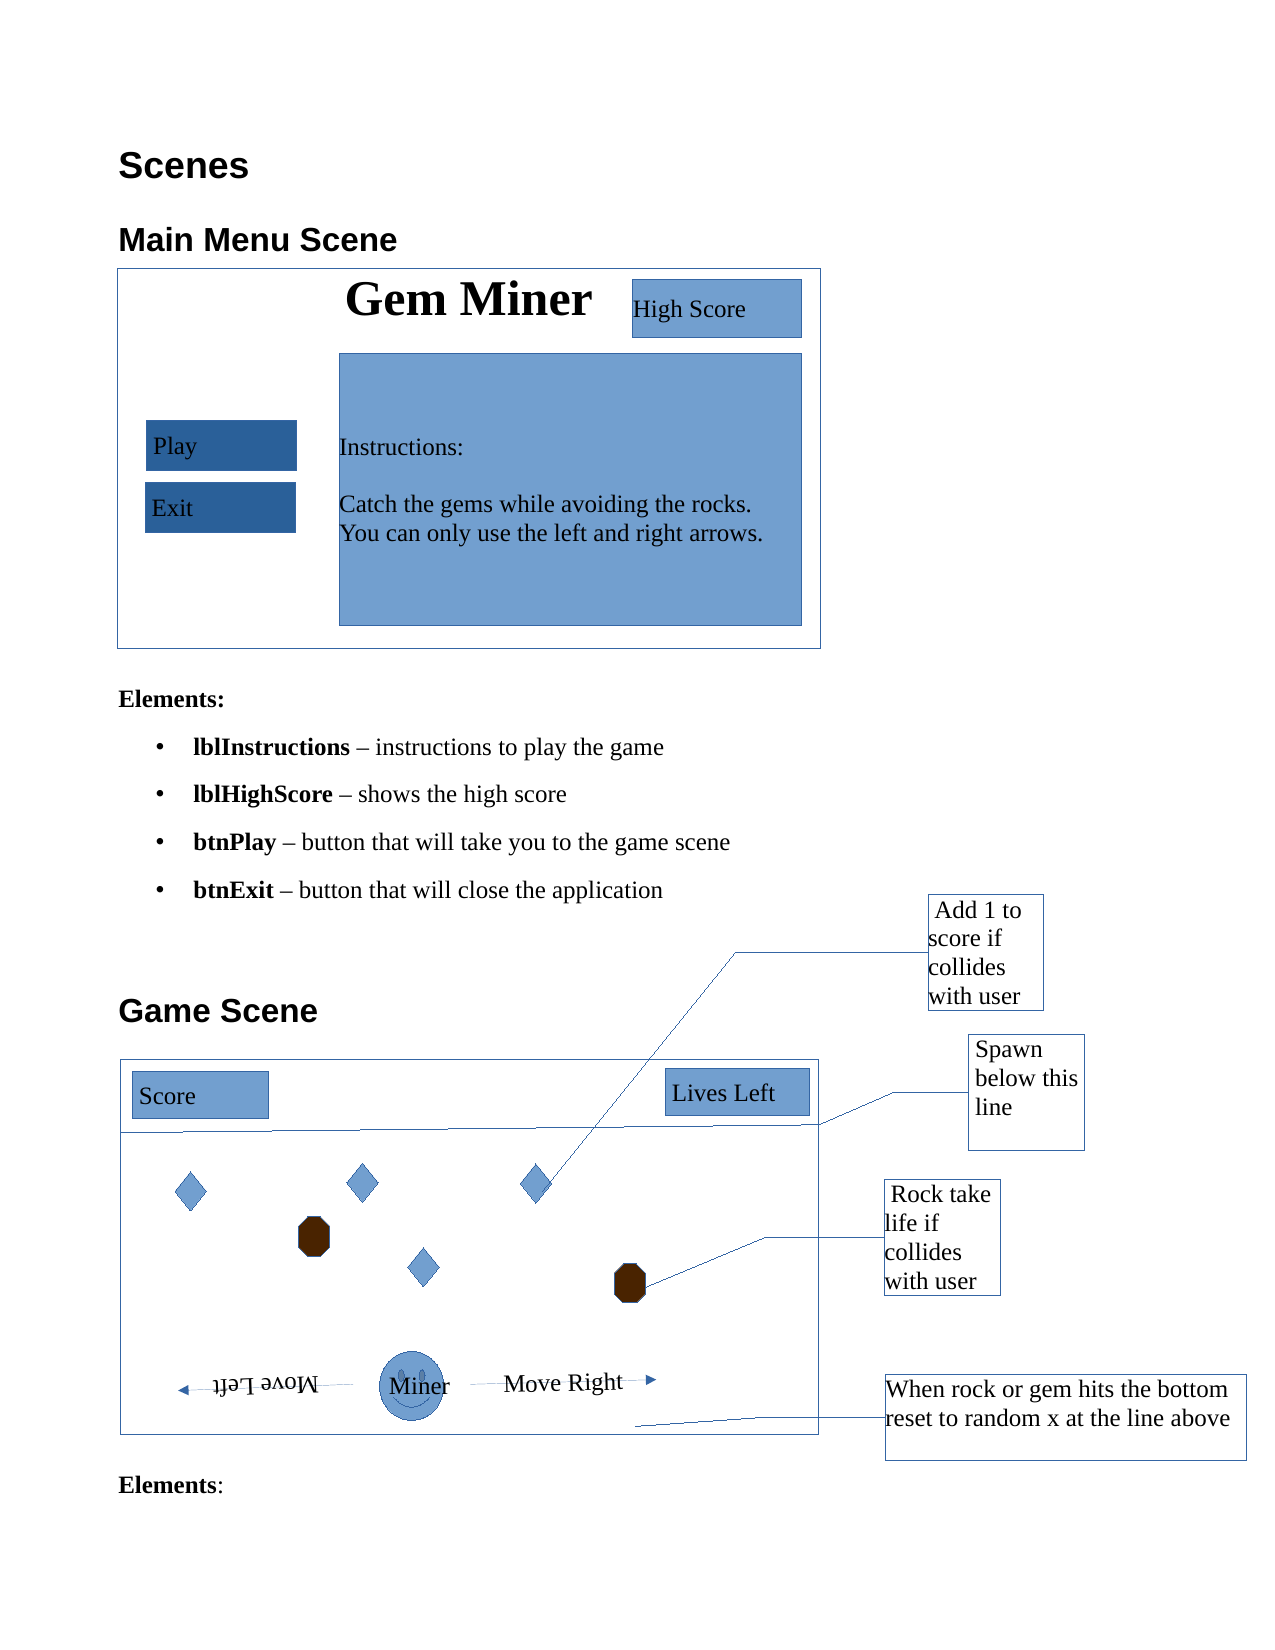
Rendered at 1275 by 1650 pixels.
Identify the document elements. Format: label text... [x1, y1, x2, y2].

list btnExit – button that will close the application [156, 875, 1157, 903]
list lblHighScore – shows the high score [156, 779, 1157, 808]
list lblInstructions – instructions to play the game [156, 732, 1157, 761]
text Elements: [118, 1470, 1157, 1499]
text Elements: [118, 684, 1157, 713]
subtitle Main Menu Scene [118, 219, 1157, 258]
subtitle Scenes [118, 143, 1157, 186]
subtitle Game Scene [118, 991, 1157, 1029]
list btnPlay – button that will take you to the game scene [156, 827, 1157, 856]
subtitle Main Menu [821, 296, 1157, 339]
